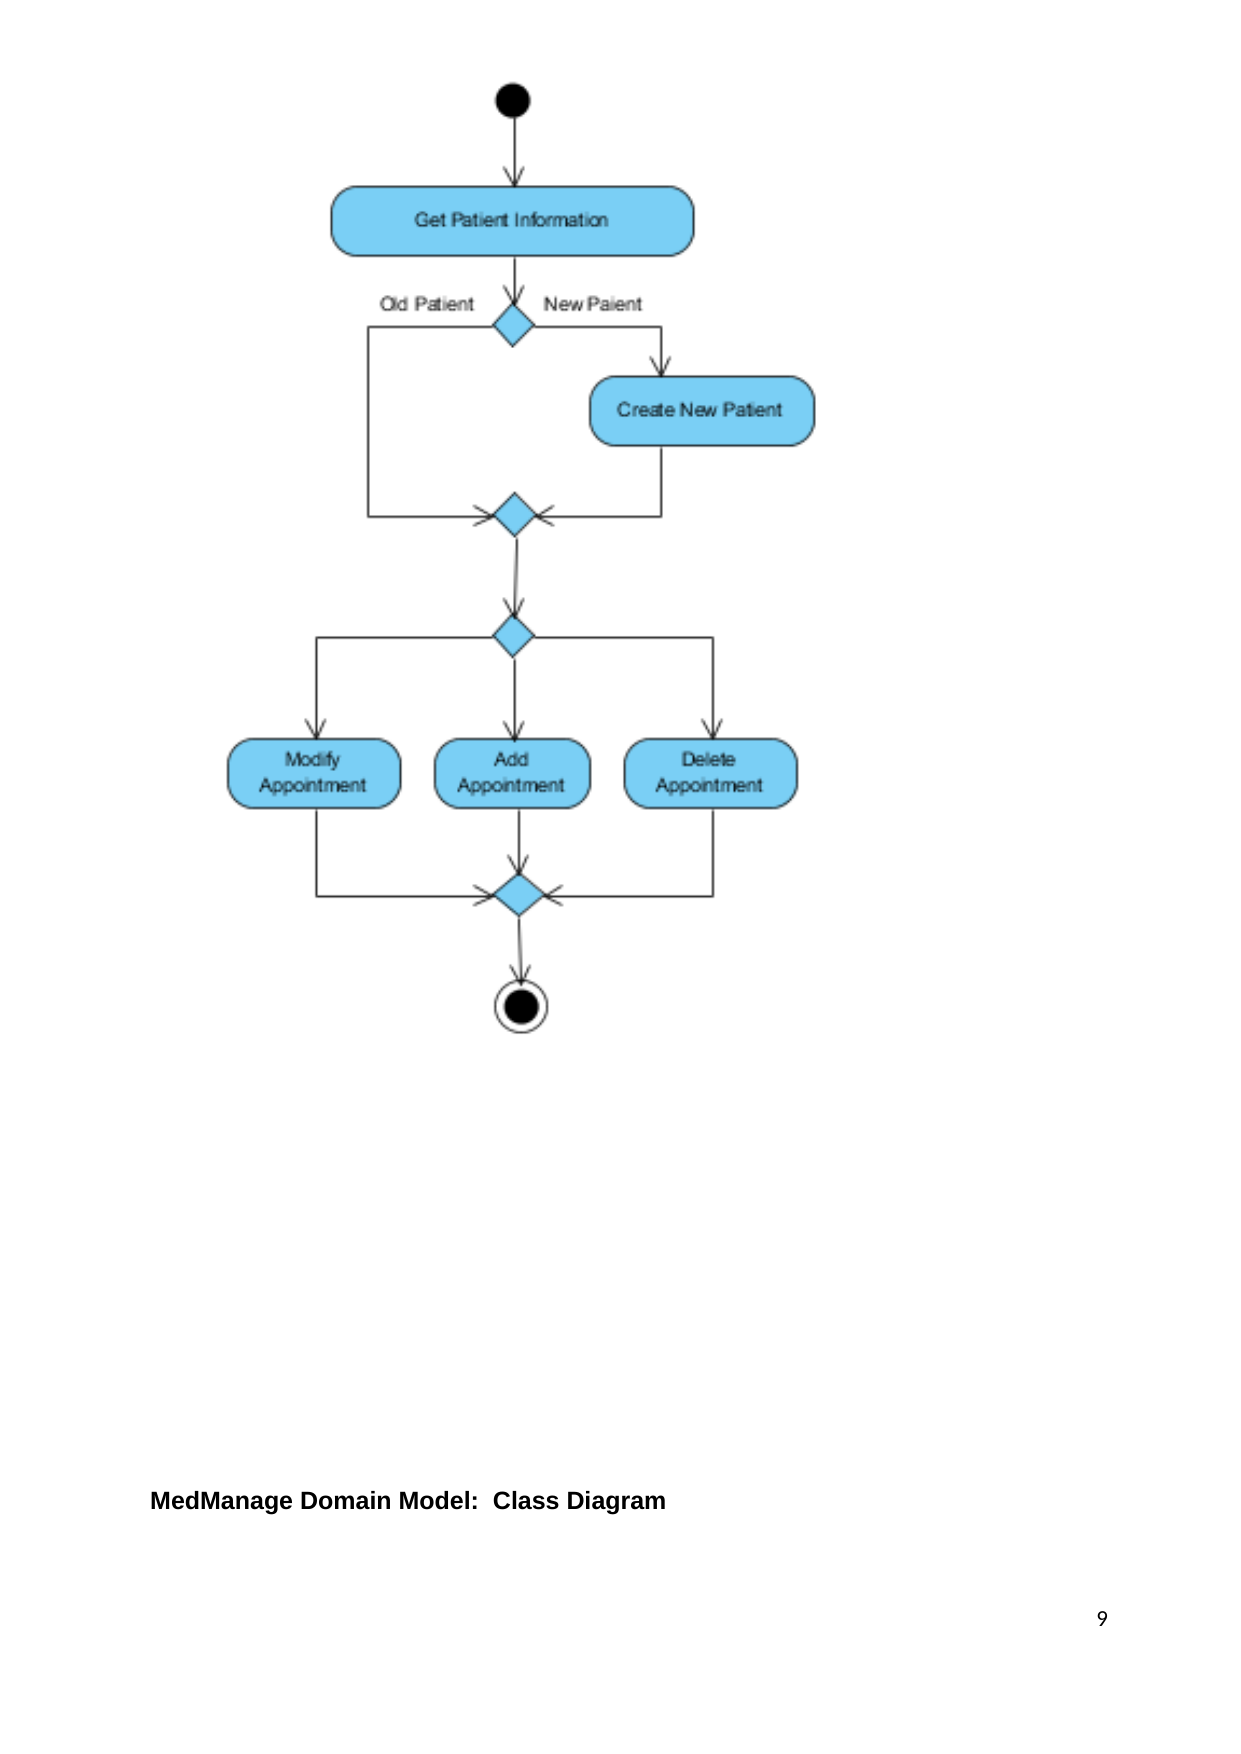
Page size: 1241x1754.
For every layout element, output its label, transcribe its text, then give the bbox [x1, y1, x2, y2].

text MedManage Domain Model: Class Diagram [150, 1486, 1107, 1515]
